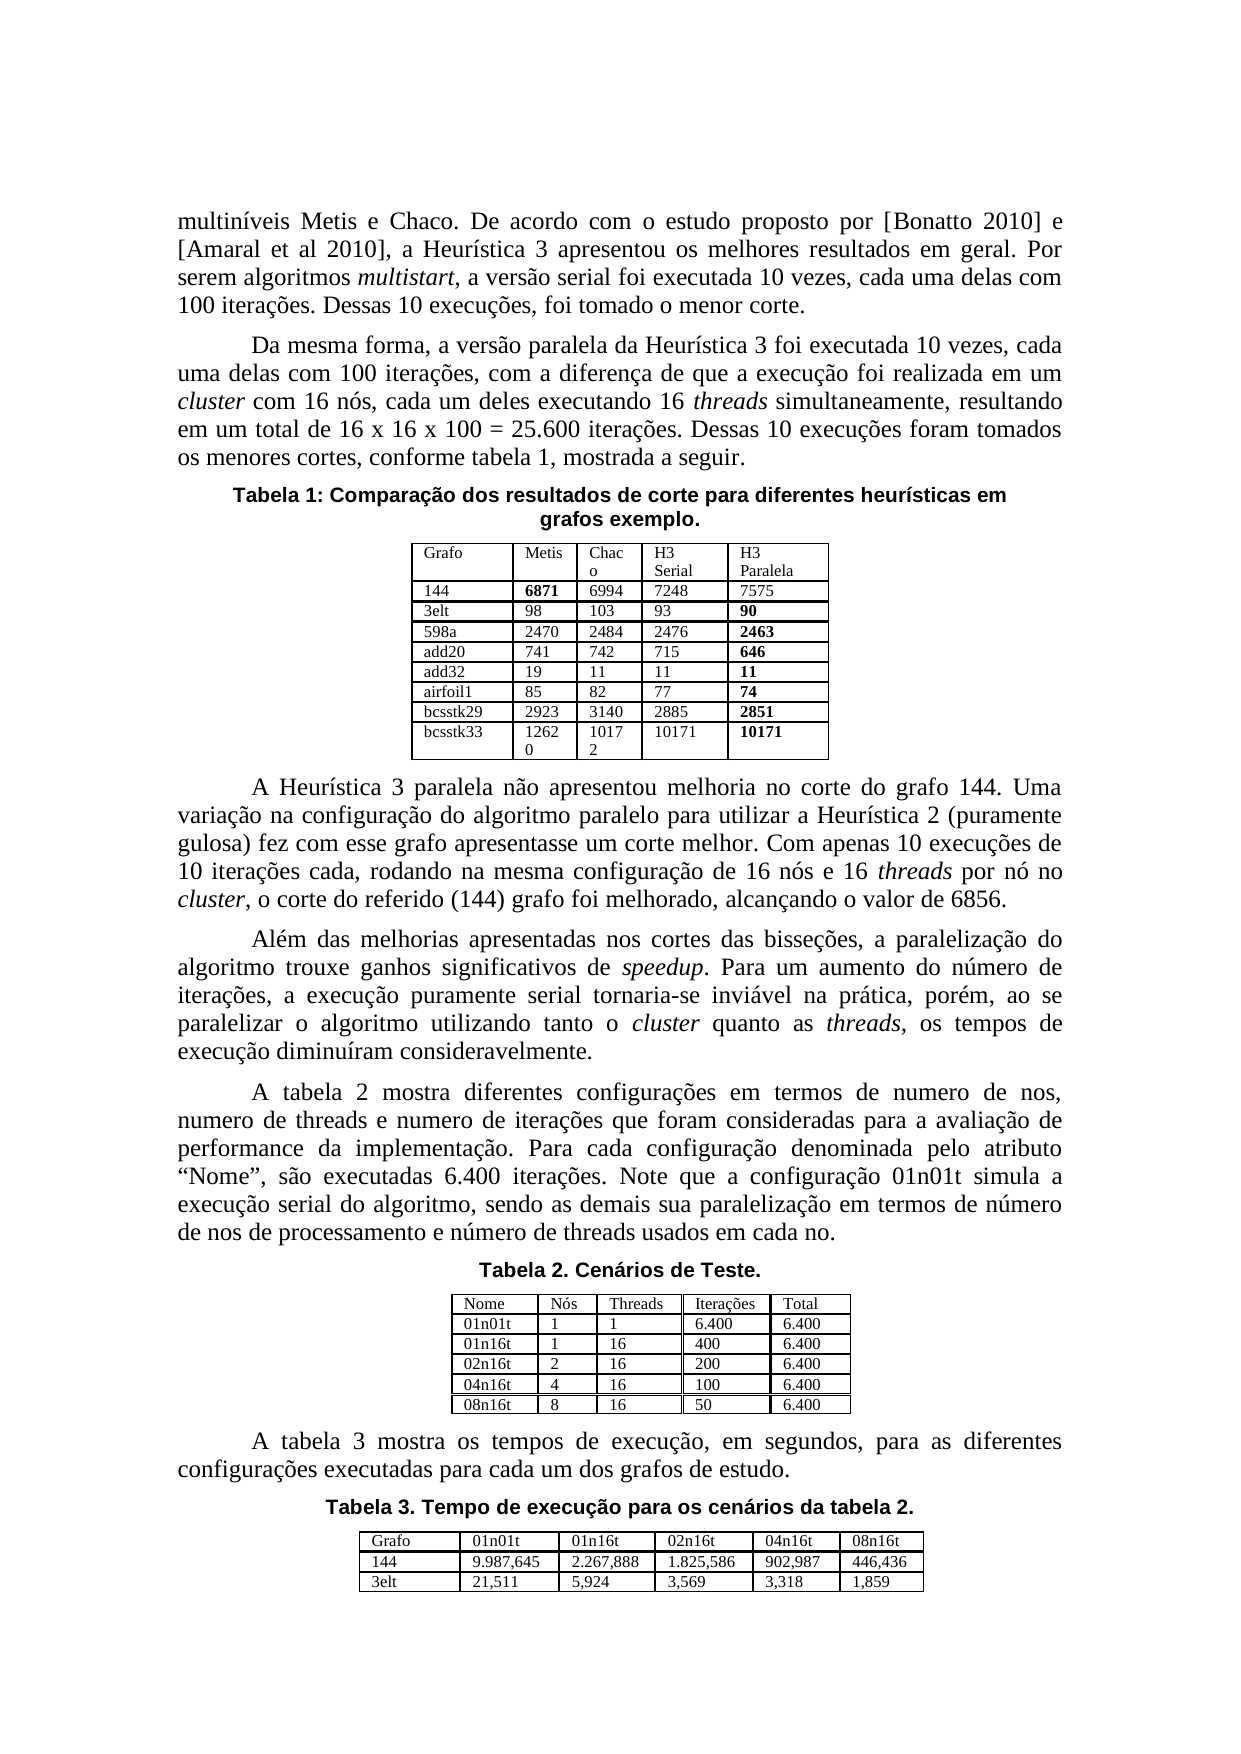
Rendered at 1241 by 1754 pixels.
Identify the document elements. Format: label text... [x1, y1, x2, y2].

table_cell 2885 [643, 703, 727, 721]
table_cell 3,318 [754, 1573, 839, 1591]
table_cell 598a [413, 623, 512, 641]
table_cell 2476 [643, 623, 727, 641]
table_cell bcsstk33 [413, 723, 512, 759]
table_cell 3elt [413, 603, 512, 620]
text multiníveis Metis e Chaco. De acordo com o estudo proposto por [Bonatto 2010] e [Amaral et al 2010], a Heurística 3 apresentou os melhores resultados em geral. Por serem algoritmos multistart, a versão serial foi executada 10 vezes, cada uma delas com 100 iterações. Dessas 10 execuções, foi tomado o menor corte. [177, 207, 1063, 319]
table_cell 1.825,586 [656, 1553, 752, 1571]
table_cell 82 [578, 683, 641, 701]
table_cell 6871 [514, 582, 576, 600]
table_cell 6994 [578, 582, 641, 600]
table_cell 01n01t [453, 1315, 537, 1333]
table_cell 6.400 [772, 1375, 850, 1393]
table_cell 6.400 [772, 1335, 850, 1353]
table_cell 144 [413, 582, 512, 600]
table_cell 77 [643, 683, 727, 701]
table_cell 9.987,645 [461, 1553, 558, 1571]
table_cell 2484 [578, 623, 641, 641]
table_header 01n16t [560, 1533, 654, 1550]
table_cell 1,859 [841, 1573, 923, 1591]
table_cell 902,987 [754, 1553, 839, 1571]
table_cell 3,569 [656, 1573, 752, 1591]
table_cell 2851 [729, 703, 828, 721]
table_cell airfoil1 [413, 683, 512, 701]
table_header Total [772, 1295, 850, 1313]
table_cell 04n16t [453, 1375, 537, 1393]
text A tabela 3 mostra os tempos de execução, em segundos, para as diferentes configurações executadas para cada um dos grafos de estudo. [177, 1427, 1063, 1483]
table_header Chaco [578, 544, 641, 580]
table_cell 1 [539, 1335, 596, 1353]
table_cell 11 [729, 663, 828, 681]
table_cell 2463 [729, 623, 828, 641]
table_cell 74 [729, 683, 828, 701]
text Tabela 2. Cenários de Teste. [224, 1258, 1016, 1282]
table_cell 4 [539, 1375, 596, 1393]
table_cell 01n16t [453, 1335, 537, 1353]
table_cell 2923 [514, 703, 576, 721]
table_cell 21,511 [461, 1573, 558, 1591]
text Além das melhorias apresentadas nos cortes das bisseções, a paralelização do algoritmo trouxe ganhos significativos de speedup. Para um aumento do número de iterações, a execução puramente serial tornaria-se inviável na prática, porém, ao se paralelizar o algoritmo utilizando tanto o cluster quanto as threads, os tempos de execução diminuíram consideravelmente. [177, 925, 1063, 1065]
table_cell 6.400 [772, 1315, 850, 1333]
table_cell 446,436 [841, 1553, 923, 1571]
table_cell 93 [643, 603, 727, 620]
table_header 04n16t [754, 1533, 839, 1550]
table_cell 5,924 [560, 1573, 654, 1591]
table_cell 50 [684, 1396, 769, 1413]
table_header Grafo [360, 1533, 459, 1550]
table_cell 400 [684, 1335, 769, 1353]
table_cell 1 [539, 1315, 596, 1333]
table_header Nós [539, 1295, 596, 1313]
table_cell 02n16t [453, 1355, 537, 1373]
table_cell 6.400 [772, 1396, 850, 1413]
table_cell 6.400 [684, 1315, 769, 1333]
table_cell 8 [539, 1396, 596, 1413]
table_cell 08n16t [453, 1396, 537, 1413]
table_cell 10171 [729, 723, 828, 759]
table_cell 85 [514, 683, 576, 701]
table_cell 7248 [643, 582, 727, 600]
table_cell 10172 [578, 723, 641, 759]
text Da mesma forma, a versão paralela da Heurística 3 foi executada 10 vezes, cada uma delas com 100 iterações, com a diferença de que a execução foi realizada em um cluster com 16 nós, cada um deles executando 16 threads simultaneamente, resultando em um total de 16 x 16 x 100 = 25.600 iterações. Dessas 10 execuções foram tomados os menores cortes, conforme tabela 1, mostrada a seguir. [177, 331, 1063, 471]
table_cell 19 [514, 663, 576, 681]
table_cell 6.400 [772, 1355, 850, 1373]
table_header 08n16t [841, 1533, 923, 1550]
table_cell 100 [684, 1375, 769, 1393]
table_cell 7575 [729, 582, 828, 600]
table_cell 200 [684, 1355, 769, 1373]
table_cell 16 [598, 1355, 681, 1373]
table_header 01n01t [461, 1533, 558, 1550]
table_cell 90 [729, 603, 828, 620]
table_cell 11 [643, 663, 727, 681]
table_cell 2470 [514, 623, 576, 641]
table_cell 3elt [360, 1573, 459, 1591]
table_cell 16 [598, 1335, 681, 1353]
text Tabela 1: Comparação dos resultados de corte para diferentes heurísticas em grafos exemplo. [224, 484, 1016, 531]
table_cell 103 [578, 603, 641, 620]
table_cell add20 [413, 643, 512, 661]
table_header H3 Paralela [729, 544, 828, 580]
table_cell 2 [539, 1355, 596, 1373]
table_cell 144 [360, 1553, 459, 1571]
table_cell 741 [514, 643, 576, 661]
table_cell 12620 [514, 723, 576, 759]
table_cell 16 [598, 1375, 681, 1393]
table_cell 10171 [643, 723, 727, 759]
table_cell 2.267,888 [560, 1553, 654, 1571]
table_cell bcsstk29 [413, 703, 512, 721]
table_cell add32 [413, 663, 512, 681]
table_header 02n16t [656, 1533, 752, 1550]
table_cell 98 [514, 603, 576, 620]
table_header Threads [598, 1295, 681, 1313]
table_cell 646 [729, 643, 828, 661]
table_header Nome [453, 1295, 537, 1313]
table_header H3 Serial [643, 544, 727, 580]
table_cell 16 [598, 1396, 681, 1413]
table_header Grafo [413, 544, 512, 580]
text A Heurística 3 paralela não apresentou melhoria no corte do grafo 144. Uma variação na configuração do algoritmo paralelo para utilizar a Heurística 2 (puramente gulosa) fez com esse grafo apresentasse um corte melhor. Com apenas 10 execuções de 10 iterações cada, rodando na mesma configuração de 16 nós e 16 threads por nó no cluster, o corte do referido (144) grafo foi melhorado, alcançando o valor de 6856. [177, 772, 1063, 913]
table_header Metis [514, 544, 576, 580]
table_cell 742 [578, 643, 641, 661]
table_header Iterações [684, 1295, 769, 1313]
table_cell 3140 [578, 703, 641, 721]
table_cell 715 [643, 643, 727, 661]
text Tabela 3. Tempo de execução para os cenários da tabela 2. [224, 1495, 1016, 1519]
table_cell 11 [578, 663, 641, 681]
table_cell 1 [598, 1315, 681, 1333]
text A tabela 2 mostra diferentes configurações em termos de numero de nos, numero de threads e numero de iterações que foram consideradas para a avaliação de performance da implementação. Para cada configuração denominada pelo atributo “Nome”, são executadas 6.400 iterações. Note que a configuração 01n01t simula a execução serial do algoritmo, sendo as demais sua paralelização em termos de número de nos de processamento e número de threads usados em cada no. [177, 1077, 1063, 1246]
